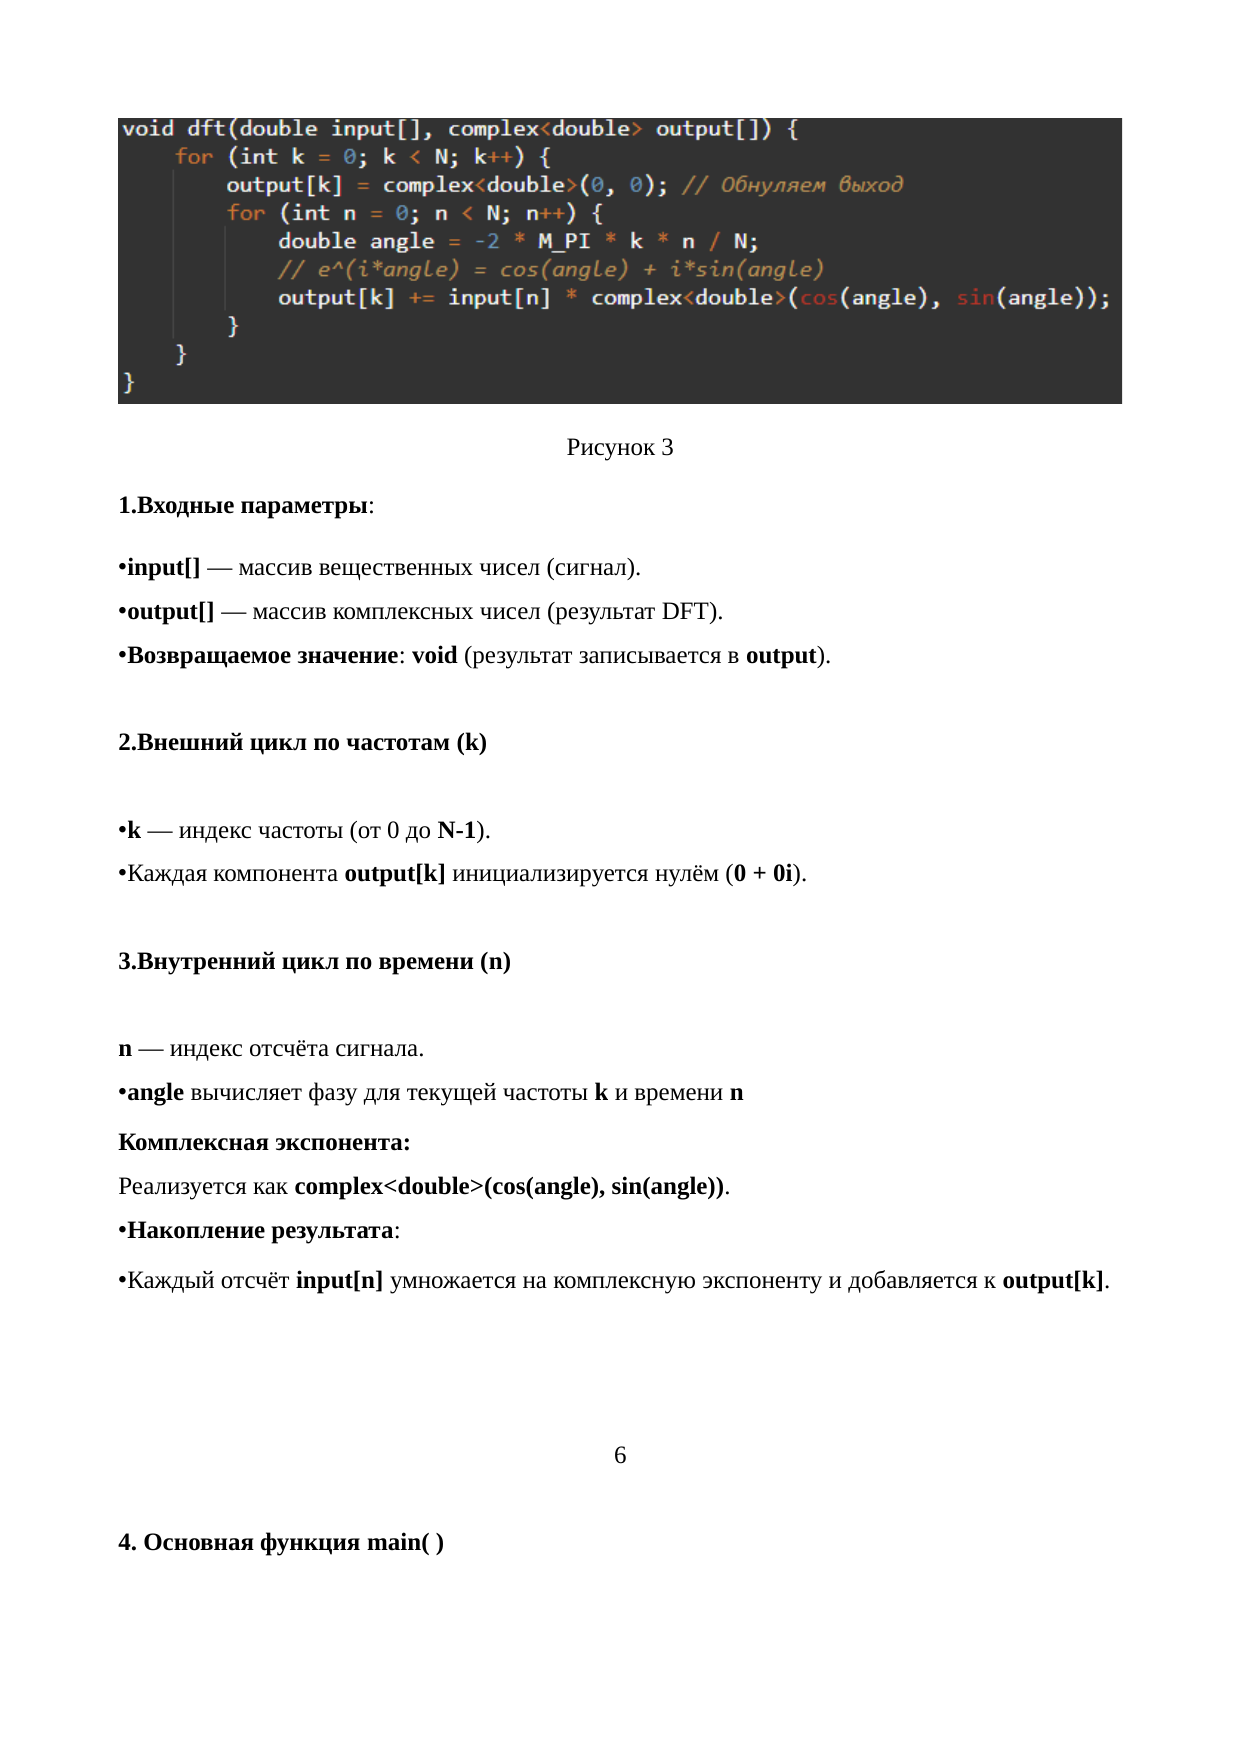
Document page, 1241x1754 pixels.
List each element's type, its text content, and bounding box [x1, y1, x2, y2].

text 6 [118, 1425, 1122, 1468]
list Каждый отсчёт input[n] умножается на комплексную экспоненту и добавляется к output[k]. [118, 1250, 1122, 1293]
list output[] — массив комплексных чисел (результат DFT). [118, 581, 1122, 625]
text Рисунок 3 [118, 432, 1122, 461]
list Возвращаемое значение: void (результат записывается в output). [118, 625, 1122, 668]
text 1.Входные параметры: [118, 490, 1122, 518]
list Каждая компонента output[k] инициализируется нулём (0 + 0i). [118, 843, 1122, 887]
list angle вычисляет фазу для текущей частоты k и времени n [118, 1062, 1122, 1106]
list input[] — массив вещественных чисел (сигнал). [118, 537, 1122, 581]
subtitle 2.Внешний цикл по частотам (k) [118, 712, 1122, 756]
list k — индекс частоты (от 0 до N-1). [118, 800, 1122, 843]
text n — индекс отсчёта сигнала. [118, 1018, 1122, 1062]
text Реализуется как complex<double>(cos(angle), sin(angle)). [118, 1156, 1122, 1200]
picture [118, 118, 1123, 404]
text 4. Основная функция main( ) [118, 1512, 1122, 1556]
text Комплексная экспонента: [118, 1112, 1122, 1156]
list Накопление результата: [118, 1200, 1122, 1243]
text 3.Внутренний цикл по времени (n) [118, 931, 1122, 975]
